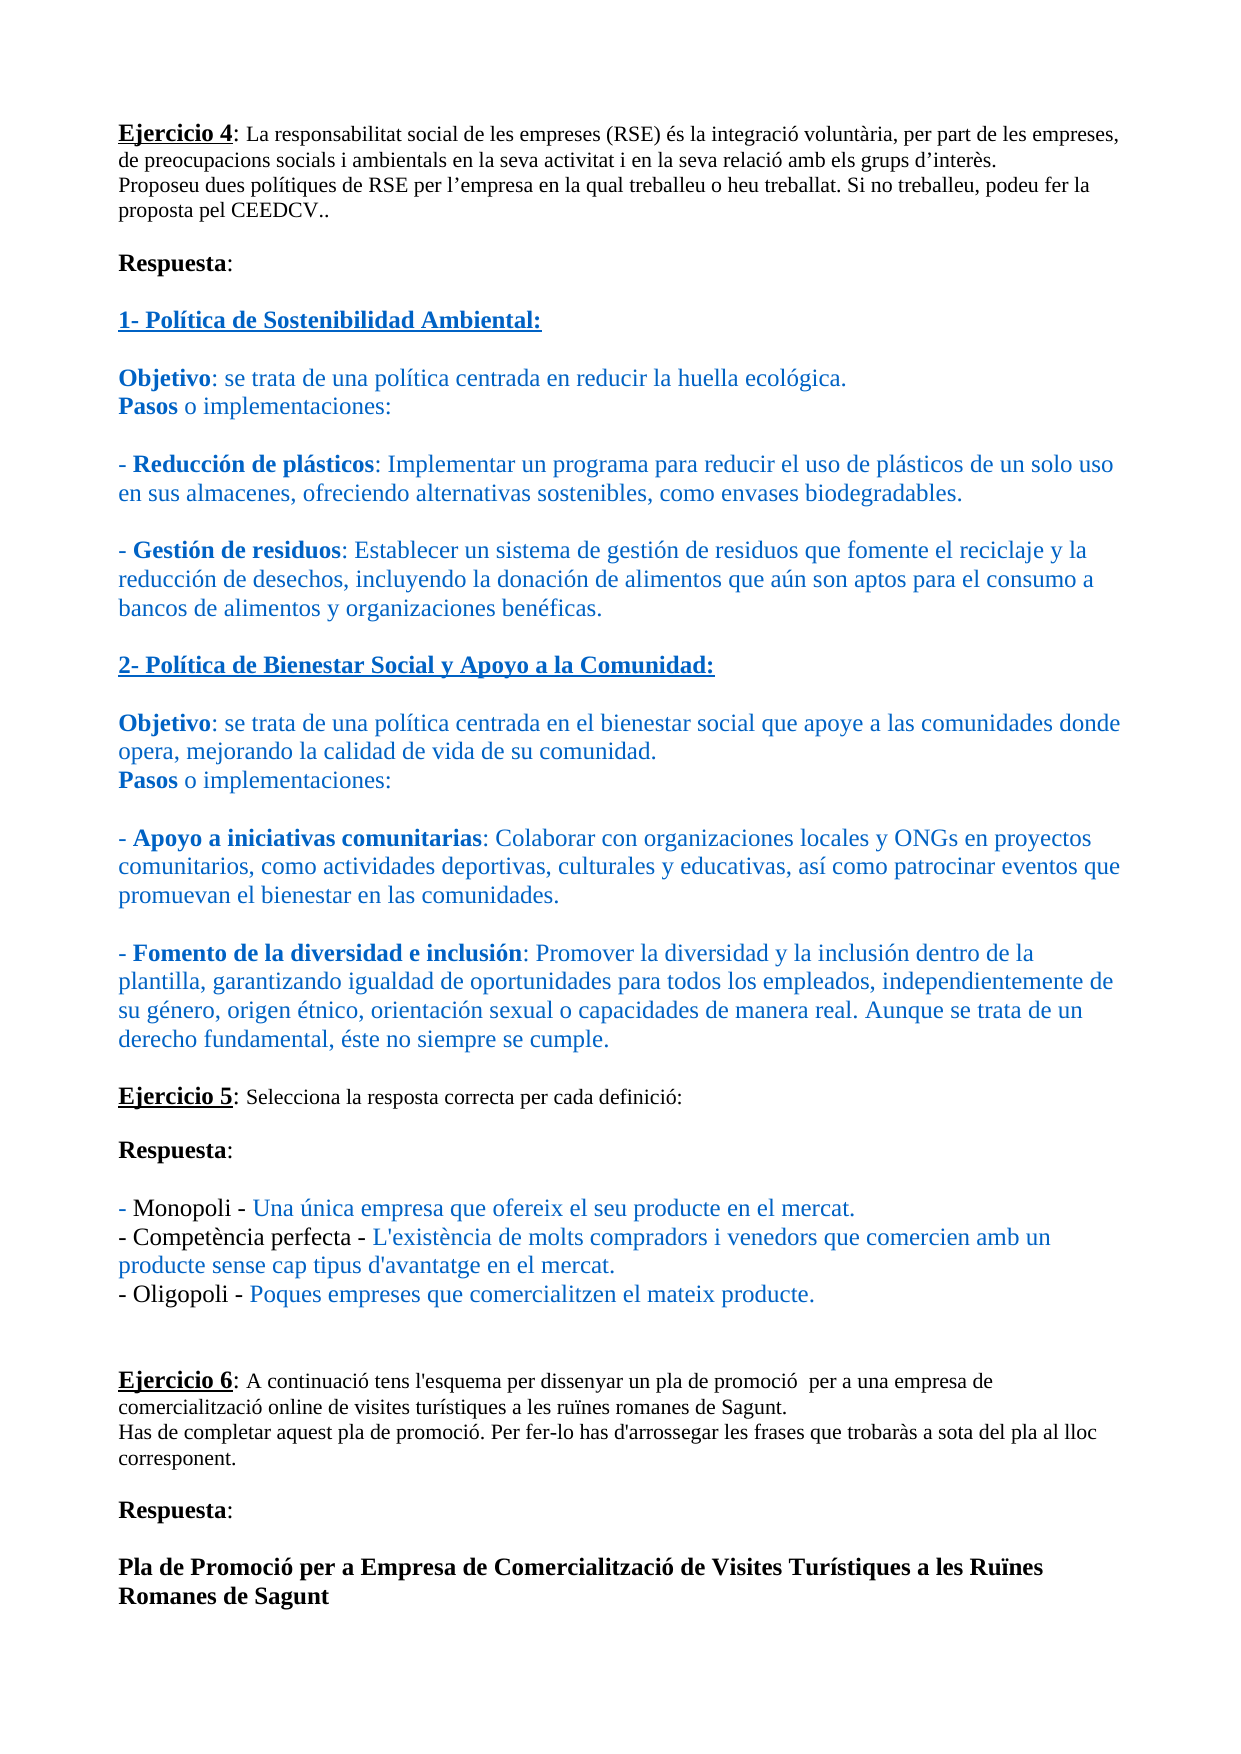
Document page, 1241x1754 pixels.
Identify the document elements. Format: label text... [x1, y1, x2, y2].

text Ejercicio 5: Selecciona la resposta correcta per cada definició: Respuesta: - Monopoli - Una única empresa que ofereix el seu producte en el mercat. [118, 1081, 1122, 1222]
text Pasos o implementaciones: [118, 391, 1122, 420]
text - Fomento de la diversidad e inclusión: Promover la diversidad y la inclusión dentro de la plantilla, garantizando igualdad de oportunidades para todos los empleados, independientemente de su género, origen étnico, orientación sexual o capacidades de manera real. Aunque se trata de un derecho fundamental, éste no siempre se cumple. [118, 938, 1122, 1053]
text Objetivo: se trata de una política centrada en el bienestar social que apoye a las comunidades donde opera, mejorando la calidad de vida de su comunidad. [118, 708, 1122, 765]
text - Gestión de residuos: Establecer un sistema de gestión de residuos que fomente el reciclaje y la reducción de desechos, incluyendo la donación de alimentos que aún son aptos para el consumo a bancos de alimentos y organizaciones benéficas. [118, 535, 1122, 621]
text Pla de Promoció per a Empresa de Comercialització de Visites Turístiques a les Ruïnes Romanes de Sagunt [118, 1552, 1122, 1610]
text Ejercicio 6: A continuació tens l'esquema per dissenyar un pla de promoció per a una empresa de comercialització online de visites turístiques a les ruïnes romanes de Sagunt. [118, 1365, 1122, 1419]
text Proposeu dues polítiques de RSE per l’empresa en la qual treballeu o heu treballat. Si no treballeu, podeu fer la proposta pel CEEDCV.. Respuesta: [118, 172, 1122, 276]
text Ejercicio 4: La responsabilitat social de les empreses (RSE) és la integració voluntària, per part de les empreses, de preocupacions socials i ambientals en la seva activitat i en la seva relació amb els grups d’interès. [118, 118, 1122, 172]
text Objetivo: se trata de una política centrada en reducir la huella ecológica. [118, 363, 1122, 391]
text - Oligopoli - Poques empreses que comercialitzen el mateix producte. [118, 1279, 1122, 1308]
text - Reducción de plásticos: Implementar un programa para reducir el uso de plásticos de un solo uso en sus almacenes, ofreciendo alternativas sostenibles, como envases biodegradables. [118, 449, 1122, 506]
text - Competència perfecta - L'existència de molts compradors i venedors que comercien amb un producte sense cap tipus d'avantatge en el mercat. [118, 1222, 1122, 1279]
text Has de completar aquest pla de promoció. Per fer-lo has d'arrossegar les frases que trobaràs a sota del pla al lloc corresponent. Respuesta: [118, 1419, 1122, 1552]
text - Apoyo a iniciativas comunitarias: Colaborar con organizaciones locales y ONGs en proyectos comunitarios, como actividades deportivas, culturales y educativas, así como patrocinar eventos que promuevan el bienestar en las comunidades. [118, 823, 1122, 909]
text Pasos o implementaciones: [118, 765, 1122, 794]
text 2- Política de Bienestar Social y Apoyo a la Comunidad: [118, 650, 1122, 679]
text 1- Política de Sostenibilidad Ambiental: [118, 305, 1122, 334]
